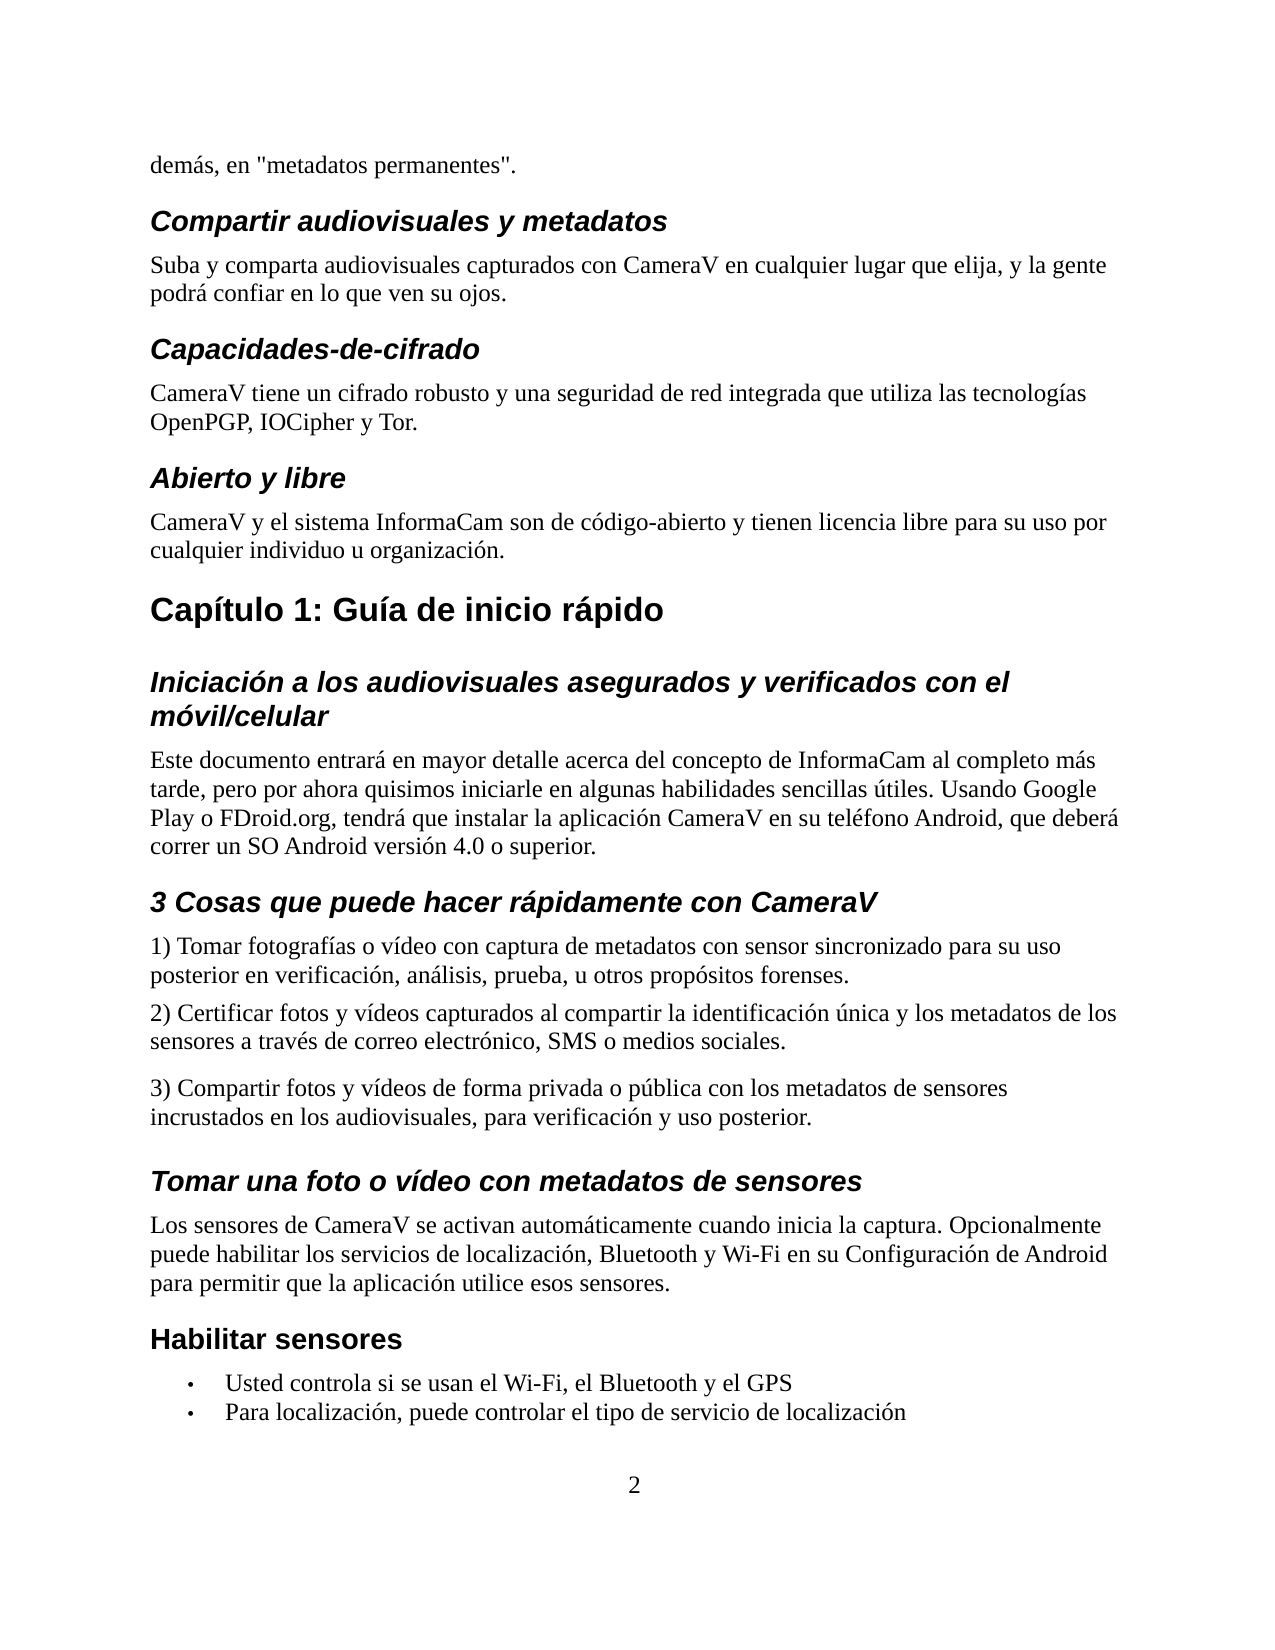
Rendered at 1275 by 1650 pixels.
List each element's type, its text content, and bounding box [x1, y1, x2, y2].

text Los sensores de CameraV se activan automáticamente cuando inicia la captura. Opcionalmente puede habilitar los servicios de localización, Bluetooth y Wi-Fi en su Configuración de Android para permitir que la aplicación utilice esos sensores. [150, 1211, 1125, 1297]
subtitle Iniciación a los audiovisuales asegurados y verificados con el móvil/celular [150, 666, 1125, 733]
text demás, en "metadatos permanentes". [150, 150, 1125, 179]
subtitle Tomar una foto o vídeo con metadatos de sensores [150, 1164, 1125, 1198]
list Para localización, puede controlar el tipo de servicio de localización [187, 1397, 1125, 1425]
text Suba y comparta audiovisuales capturados con CameraV en cualquier lugar que elija, y la gente podrá confiar en lo que ven su ojos. [150, 250, 1125, 307]
subtitle Habilitar sensores [150, 1322, 1125, 1355]
list Usted controla si se usan el Wi-Fi, el Bluetooth y el GPS [187, 1368, 1125, 1397]
subtitle Abierto y libre [150, 461, 1125, 494]
text CameraV y el sistema InformaCam son de código-abierto y tienen licencia libre para su uso por cualquier individuo u organización. [150, 507, 1125, 564]
subtitle Capítulo 1: Guía de inicio rápido [150, 589, 1125, 628]
subtitle 3 Cosas que puede hacer rápidamente con CameraV [150, 885, 1125, 919]
subtitle Capacidades-de-cifrado [150, 332, 1125, 366]
text CameraV tiene un cifrado robusto y una seguridad de red integrada que utiliza las tecnologías OpenPGP, IOCipher y Tor. [150, 378, 1125, 436]
subtitle Compartir audiovisuales y metadatos [150, 204, 1125, 237]
text 1) Tomar fotografías o vídeo con captura de metadatos con sensor sincronizado para su uso posterior en verificación, análisis, prueba, u otros propósitos forenses. [150, 931, 1125, 989]
text 2) Certificar fotos y vídeos capturados al compartir la identificación única y los metadatos de los sensores a través de correo electrónico, SMS o medios sociales. [150, 998, 1125, 1055]
text Este documento entrará en mayor detalle acerca del concepto de InformaCam al completo más tarde, pero por ahora quisimos iniciarle en algunas habilidades sencillas útiles. Usando Google Play o FDroid.org, tendrá que instalar la aplicación CameraV en su teléfono Android, que deberá correr un SO Android versión 4.0 o superior. [150, 745, 1125, 860]
text 3) Compartir fotos y vídeos de forma privada o pública con los metadatos de sensores incrustados en los audiovisuales, para verificación y uso posterior. [150, 1073, 1125, 1131]
